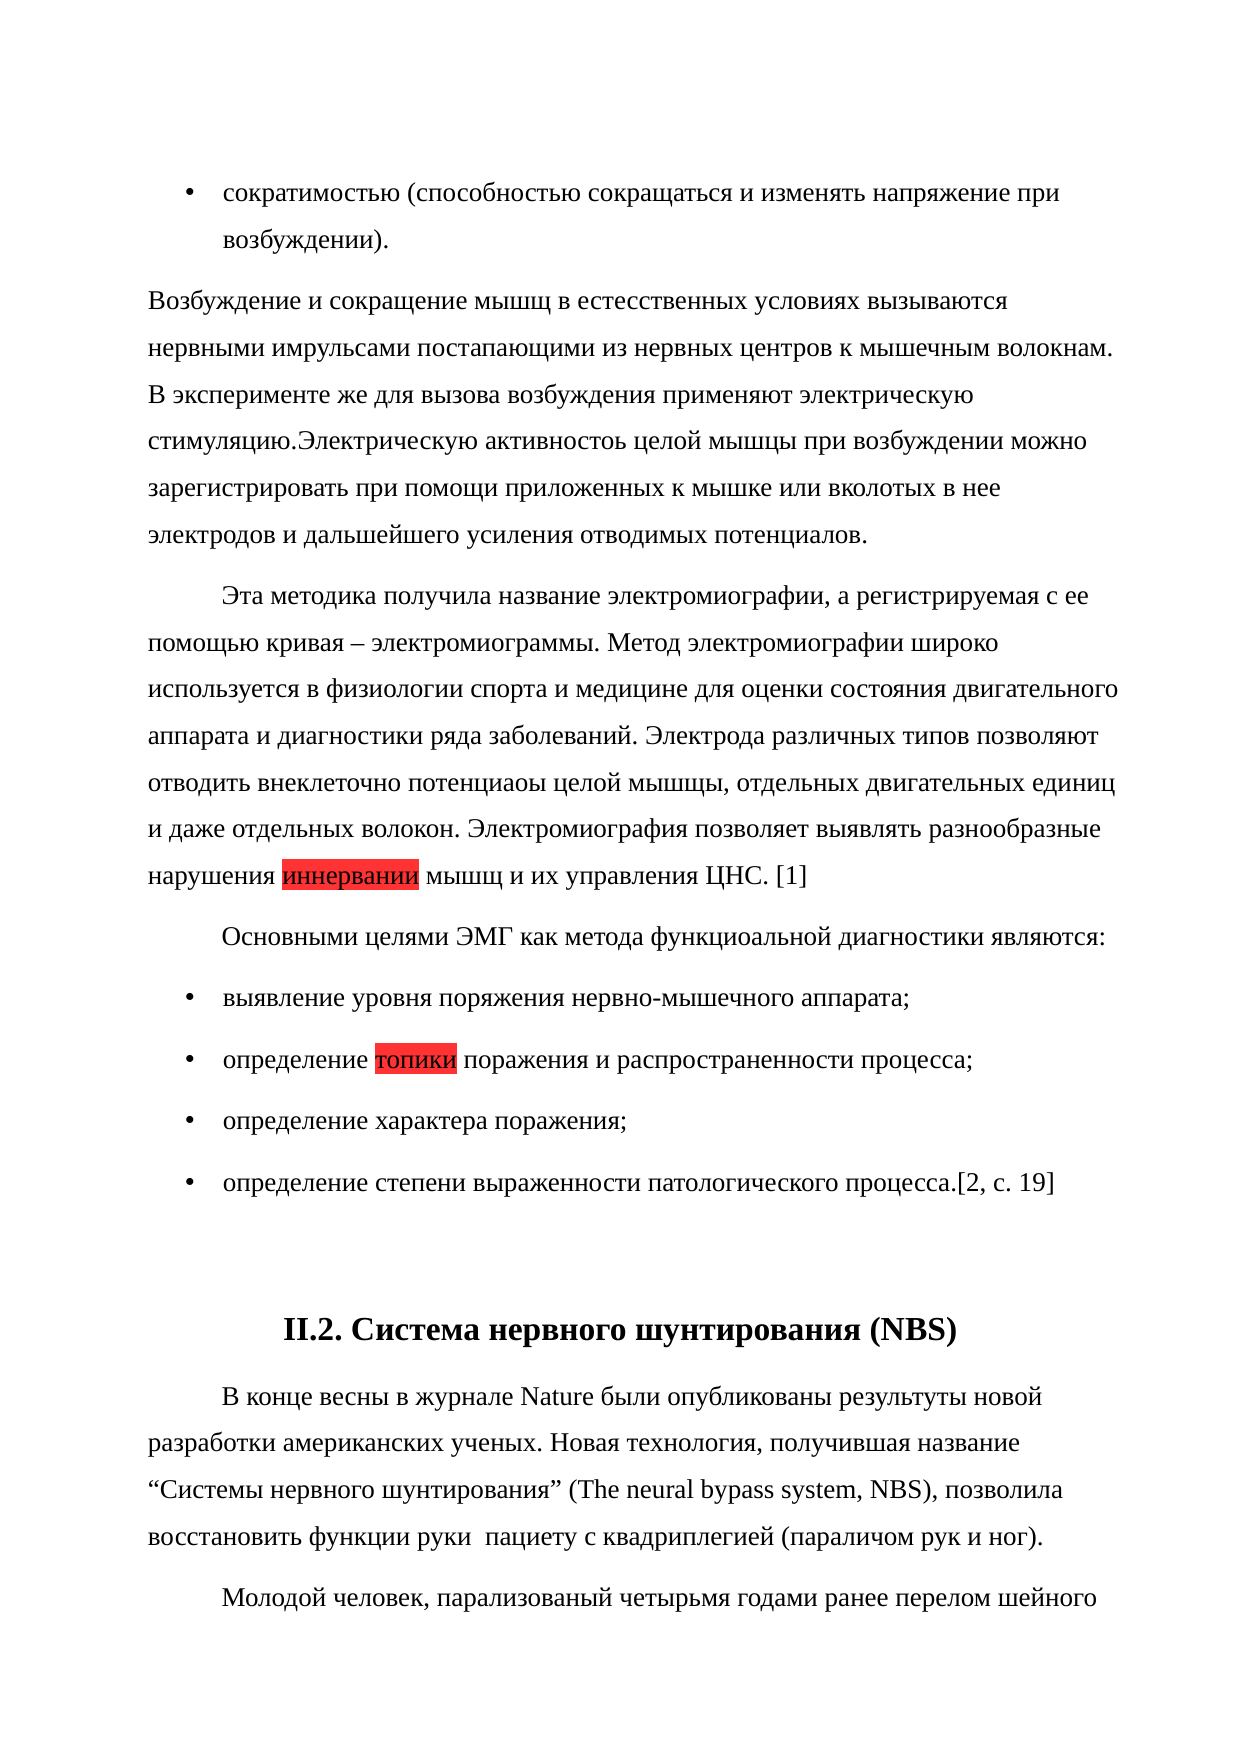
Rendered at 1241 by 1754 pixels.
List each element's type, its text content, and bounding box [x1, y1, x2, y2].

text Молодой человек, парализованый четырьмя годами ранее перелом шейного [148, 1581, 1122, 1612]
text Эта методика получила название электромиографии, а регистрируемая с ее помощью кривая – электромиограммы. Метод электромиографии широко используется в физиологии спорта и медицине для оценки состояния двигательного аппарата и диагностики ряда заболеваний. Электрода различных типов позволяют отводить внеклеточно потенциаоы целой мышщы, отдельных двигательных единиц и даже отдельных волокон. Электромиография позволяет выявлять разнообразные нарушения иннервании мышщ и их управления ЦНС. [1] [148, 579, 1122, 890]
list определение характера поражения; [185, 1104, 1122, 1136]
list определение топики поражения и распространенности процесса; [185, 1043, 1122, 1074]
list определение степени выраженности патологического процесса.[2, c. 19] [185, 1166, 1122, 1197]
list выявление уровня поряжения нервно-мышечного аппарата; [185, 981, 1122, 1013]
text Возбуждение и сокращение мышщ в естесственных условиях вызываются нервными имрульсами постапающими из нервных центров к мышечным волокнам. В эксперименте же для вызова возбуждения применяют электрическую стимуляцию.Электрическую активностоь целой мышцы при возбуждении можно зарегистрировать при помощи приложенных к мышке или вколотых в нее электродов и дальшейшего усиления отводимых потенциалов. [148, 284, 1122, 549]
text Основными целями ЭМГ как метода функциоальной диагностики являются: [148, 920, 1122, 951]
subtitle II.2. Система нервного шунтирования (NBS) [118, 1309, 1122, 1348]
text В конце весны в журнале Nature были опубликованы результуты новой разработки американских ученых. Новая технология, получившая название “Системы нервного шунтирования” (The neural bypass system, NBS), позволила восстановить функции руки пациету с квадриплегией (параличом рук и ног). [148, 1380, 1122, 1551]
list сократимостью (способностью сокращаться и изменять напряжение при возбуждении). [185, 176, 1122, 254]
